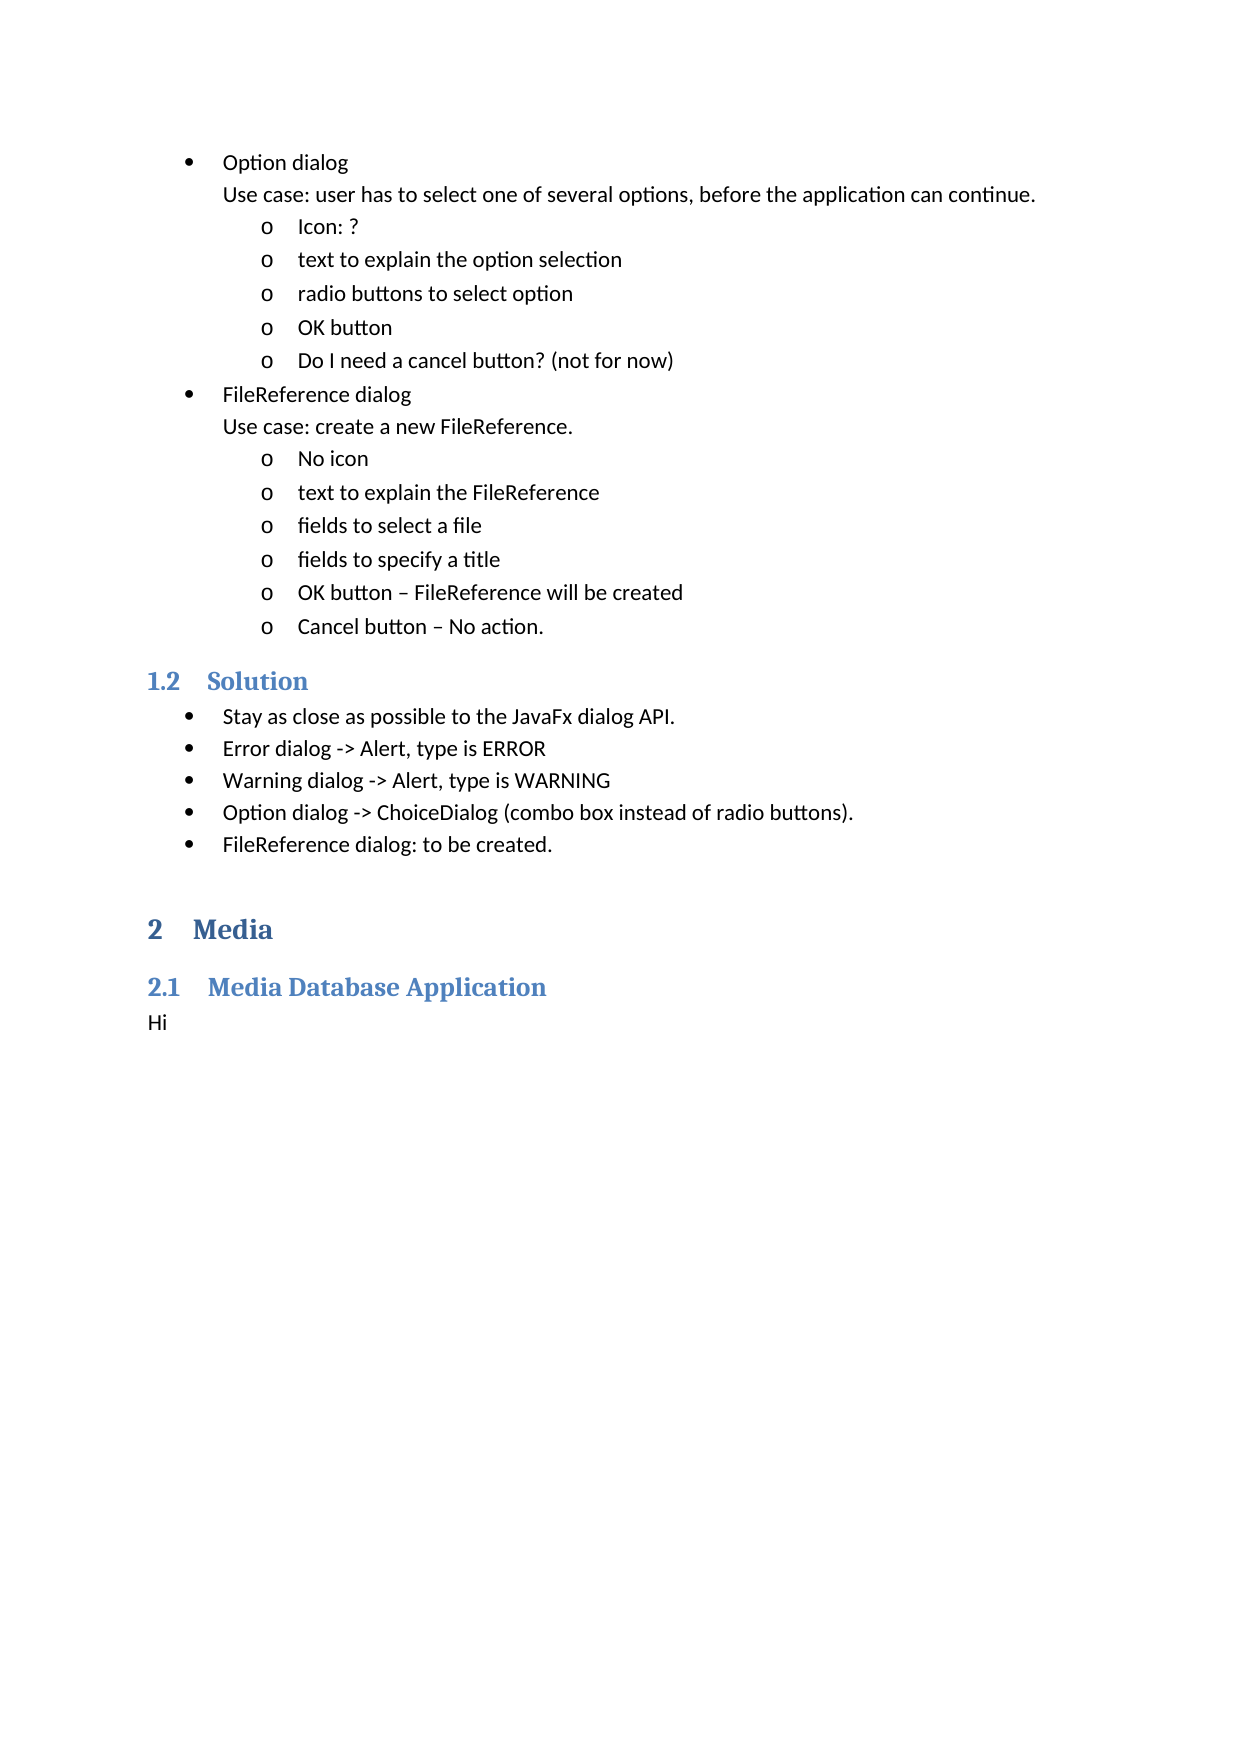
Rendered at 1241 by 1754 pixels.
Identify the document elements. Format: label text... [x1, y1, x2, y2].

list Stay as close as possible to the JavaFx dialog API. [185, 702, 1093, 730]
list fields to specify a title [260, 545, 1093, 574]
list Warning dialog -> Alert, type is WARNING [185, 766, 1093, 794]
list radio buttons to select option [260, 279, 1093, 308]
list Cancel button – No action. [260, 612, 1093, 641]
list FileReference dialog Use case: create a new FileReference. [185, 380, 1093, 440]
text Hi [148, 1008, 1093, 1036]
subtitle Solution [148, 666, 1093, 697]
list FileReference dialog: to be created. [185, 831, 1093, 859]
list Do I need a cancel button? (not for now) [260, 346, 1093, 375]
list Icon: ? [260, 212, 1093, 241]
list text to explain the option selection [260, 246, 1093, 275]
list OK button [260, 313, 1093, 342]
list text to explain the FileReference [260, 478, 1093, 507]
list fields to select a file [260, 511, 1093, 540]
list OK button – FileReference will be created [260, 578, 1093, 607]
list Option dialog Use case: user has to select one of several options, before the application can continue. [185, 148, 1093, 208]
list Option dialog -> ChoiceDialog (combo box instead of radio buttons). [185, 798, 1093, 826]
list No icon [260, 444, 1093, 473]
subtitle Media [148, 913, 1093, 946]
list Error dialog -> Alert, type is ERROR [185, 734, 1093, 762]
subtitle Media Database Application [148, 972, 1093, 1003]
